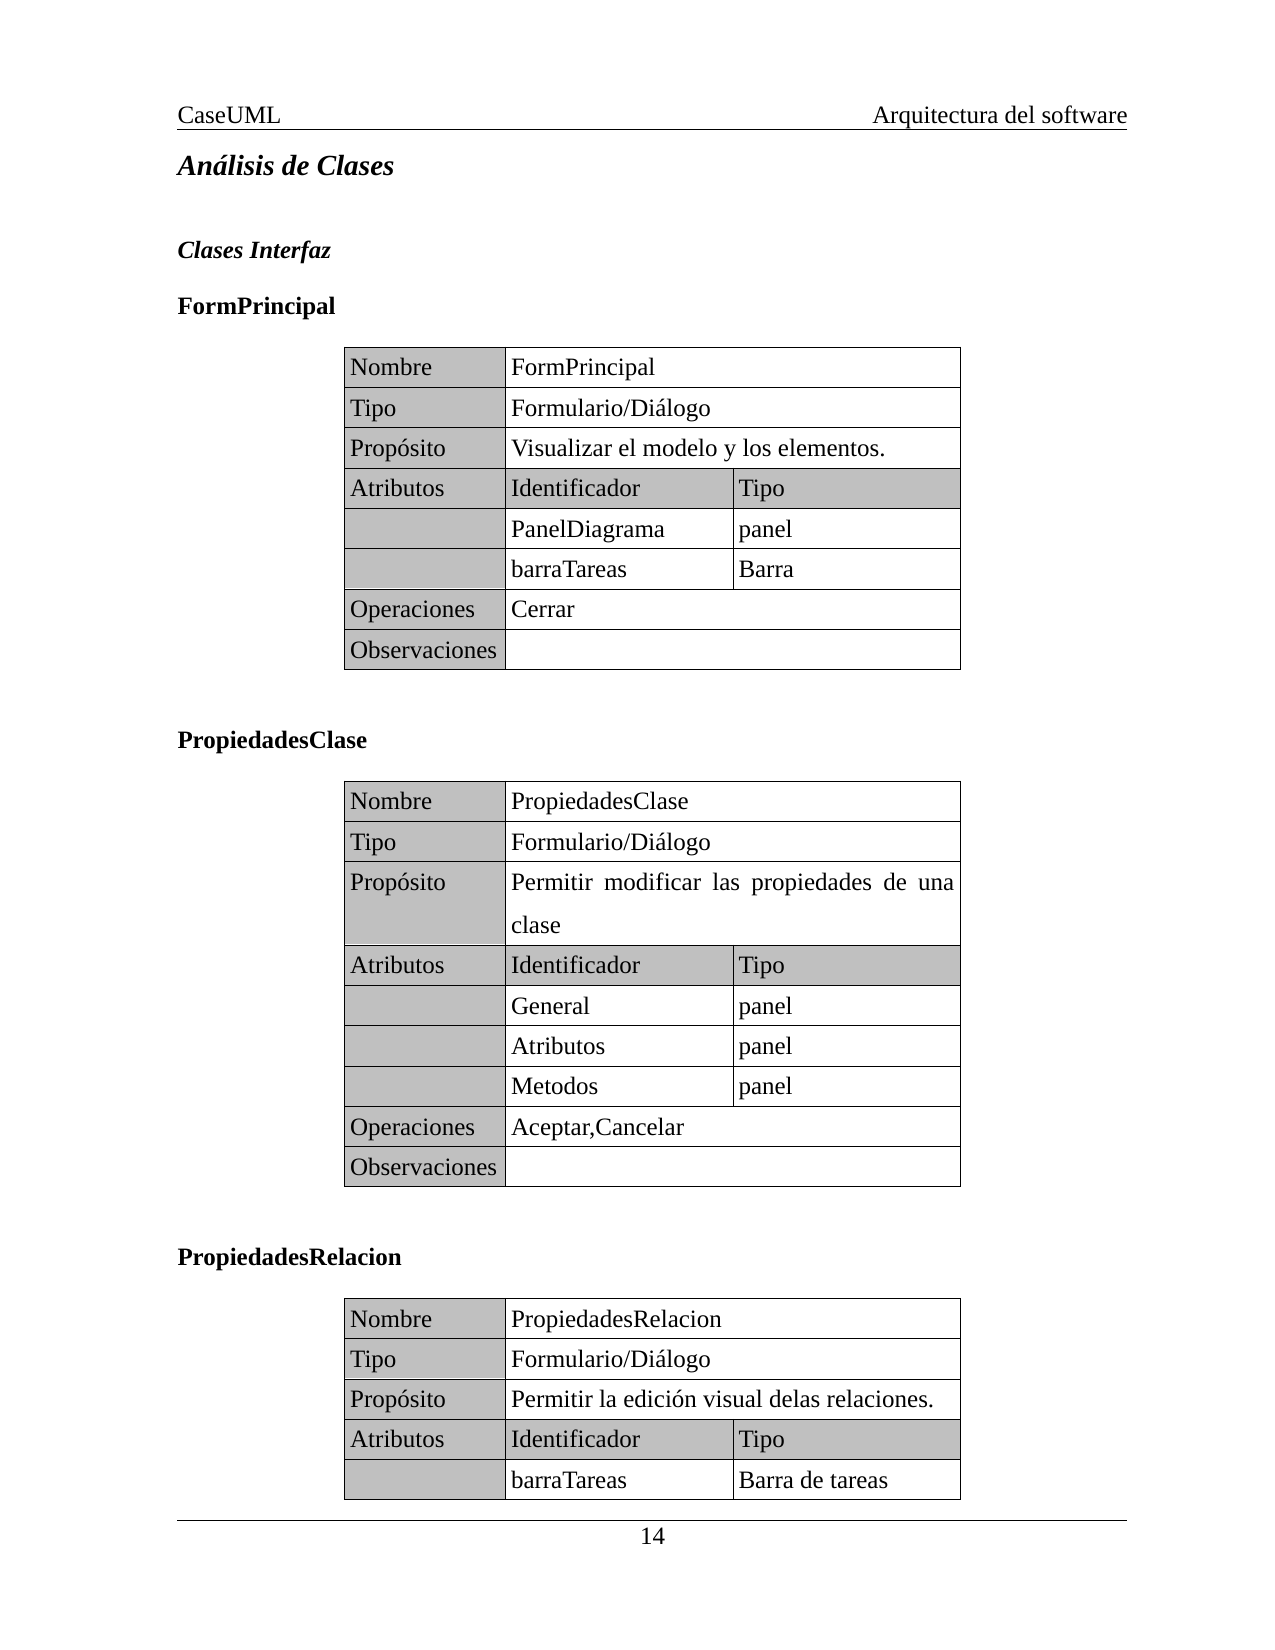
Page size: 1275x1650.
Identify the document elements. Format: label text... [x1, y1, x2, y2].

table_cell Identificador [506, 1420, 733, 1459]
table_cell PanelDiagrama [506, 509, 733, 548]
table_cell Observaciones [345, 630, 505, 669]
table_cell panel [734, 1026, 960, 1066]
table_cell [345, 986, 505, 1025]
table_cell Propósito [345, 428, 505, 468]
table_header PropiedadesClase [506, 782, 960, 821]
table_header Nombre [345, 348, 505, 387]
table_cell Propósito [345, 1380, 505, 1419]
table_cell Tipo [734, 946, 960, 985]
table_cell Cerrar [506, 590, 960, 629]
table_header Nombre [345, 1299, 505, 1338]
table_cell General [506, 986, 733, 1025]
table_cell [345, 1026, 505, 1066]
table_cell [506, 630, 960, 669]
table_cell Tipo [345, 1339, 505, 1378]
table_cell Operaciones [345, 590, 505, 629]
table_cell Operaciones [345, 1107, 505, 1146]
table_cell Tipo [734, 469, 960, 508]
table_cell Propósito [345, 862, 505, 944]
table_cell Atributos [345, 469, 505, 508]
table_cell panel [734, 1067, 960, 1106]
table_cell [345, 1460, 505, 1499]
table_cell Metodos [506, 1067, 733, 1106]
subtitle Clases Interfaz [177, 236, 1127, 264]
table_cell Tipo [345, 388, 505, 427]
table_header Nombre [345, 782, 505, 821]
table_cell Identificador [506, 469, 733, 508]
table_cell barraTareas [506, 1460, 733, 1499]
table_cell Formulario/Diálogo [506, 822, 960, 861]
table_cell Formulario/Diálogo [506, 388, 960, 427]
table_cell Identificador [506, 946, 733, 985]
table_cell Atributos [345, 946, 505, 985]
table_cell panel [734, 986, 960, 1025]
table_cell Atributos [345, 1420, 505, 1459]
text FormPrincipal [177, 291, 1127, 320]
table_cell [345, 509, 505, 548]
table_cell Permitir modificar las propiedades de una clase [506, 862, 960, 944]
table_cell Tipo [734, 1420, 960, 1459]
table_cell Tipo [345, 822, 505, 861]
table_cell Observaciones [345, 1147, 505, 1186]
table_cell Atributos [506, 1026, 733, 1066]
table_cell Barra [734, 549, 960, 588]
text PropiedadesClase [177, 725, 1127, 754]
table_cell barraTareas [506, 549, 733, 588]
table_header PropiedadesRelacion [506, 1299, 960, 1338]
table_cell Formulario/Diálogo [506, 1339, 960, 1378]
table_header FormPrincipal [506, 348, 960, 387]
table_cell Visualizar el modelo y los elementos. [506, 428, 960, 468]
table_cell [345, 549, 505, 588]
table_cell Aceptar,Cancelar [506, 1107, 960, 1146]
subtitle Análisis de Clases [177, 148, 1127, 181]
text PropiedadesRelacion [177, 1242, 1127, 1271]
table_cell [345, 1067, 505, 1106]
table_cell [506, 1147, 960, 1186]
table_cell panel [734, 509, 960, 548]
table_cell Permitir la edición visual delas relaciones. [506, 1380, 960, 1419]
table_cell Barra de tareas [734, 1460, 960, 1499]
